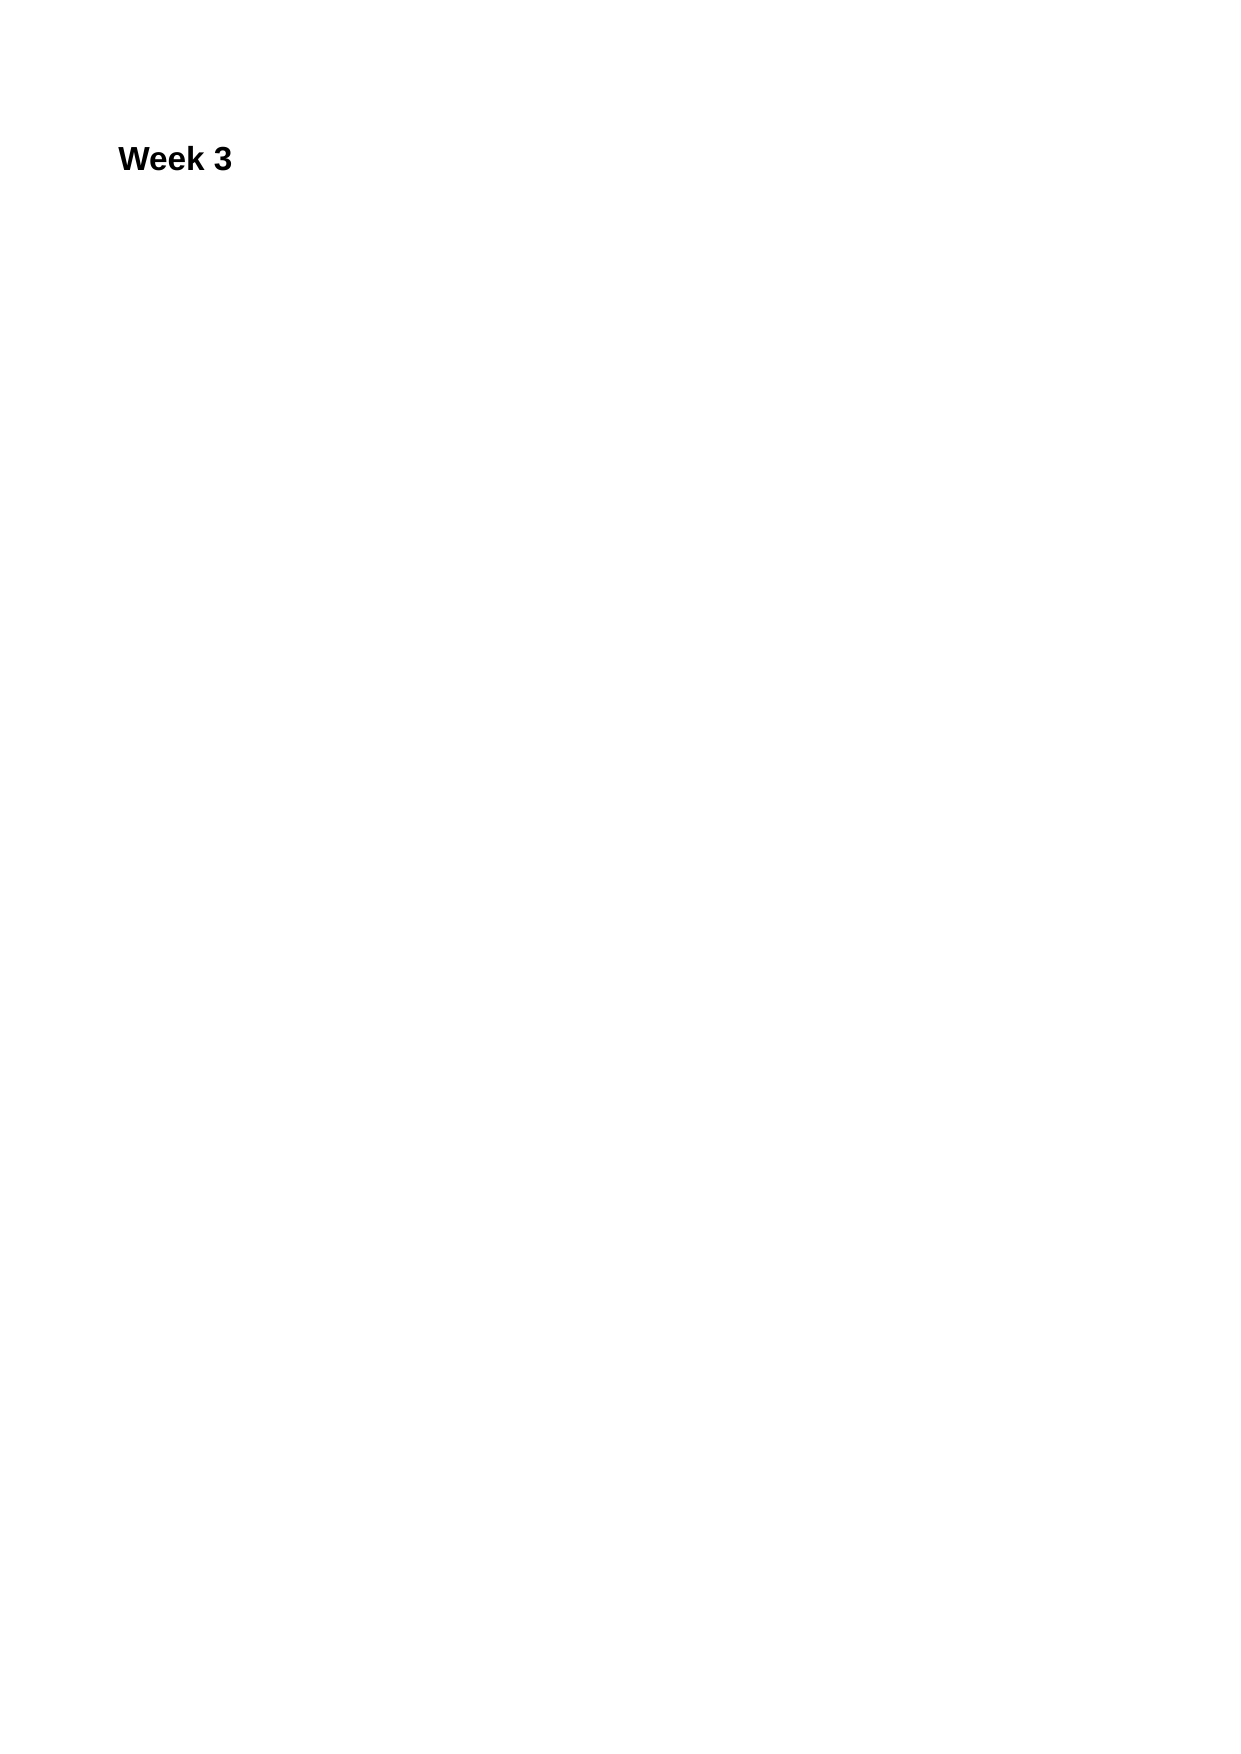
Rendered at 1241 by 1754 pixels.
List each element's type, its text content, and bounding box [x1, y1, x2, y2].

subtitle Week 3 [118, 139, 1122, 177]
